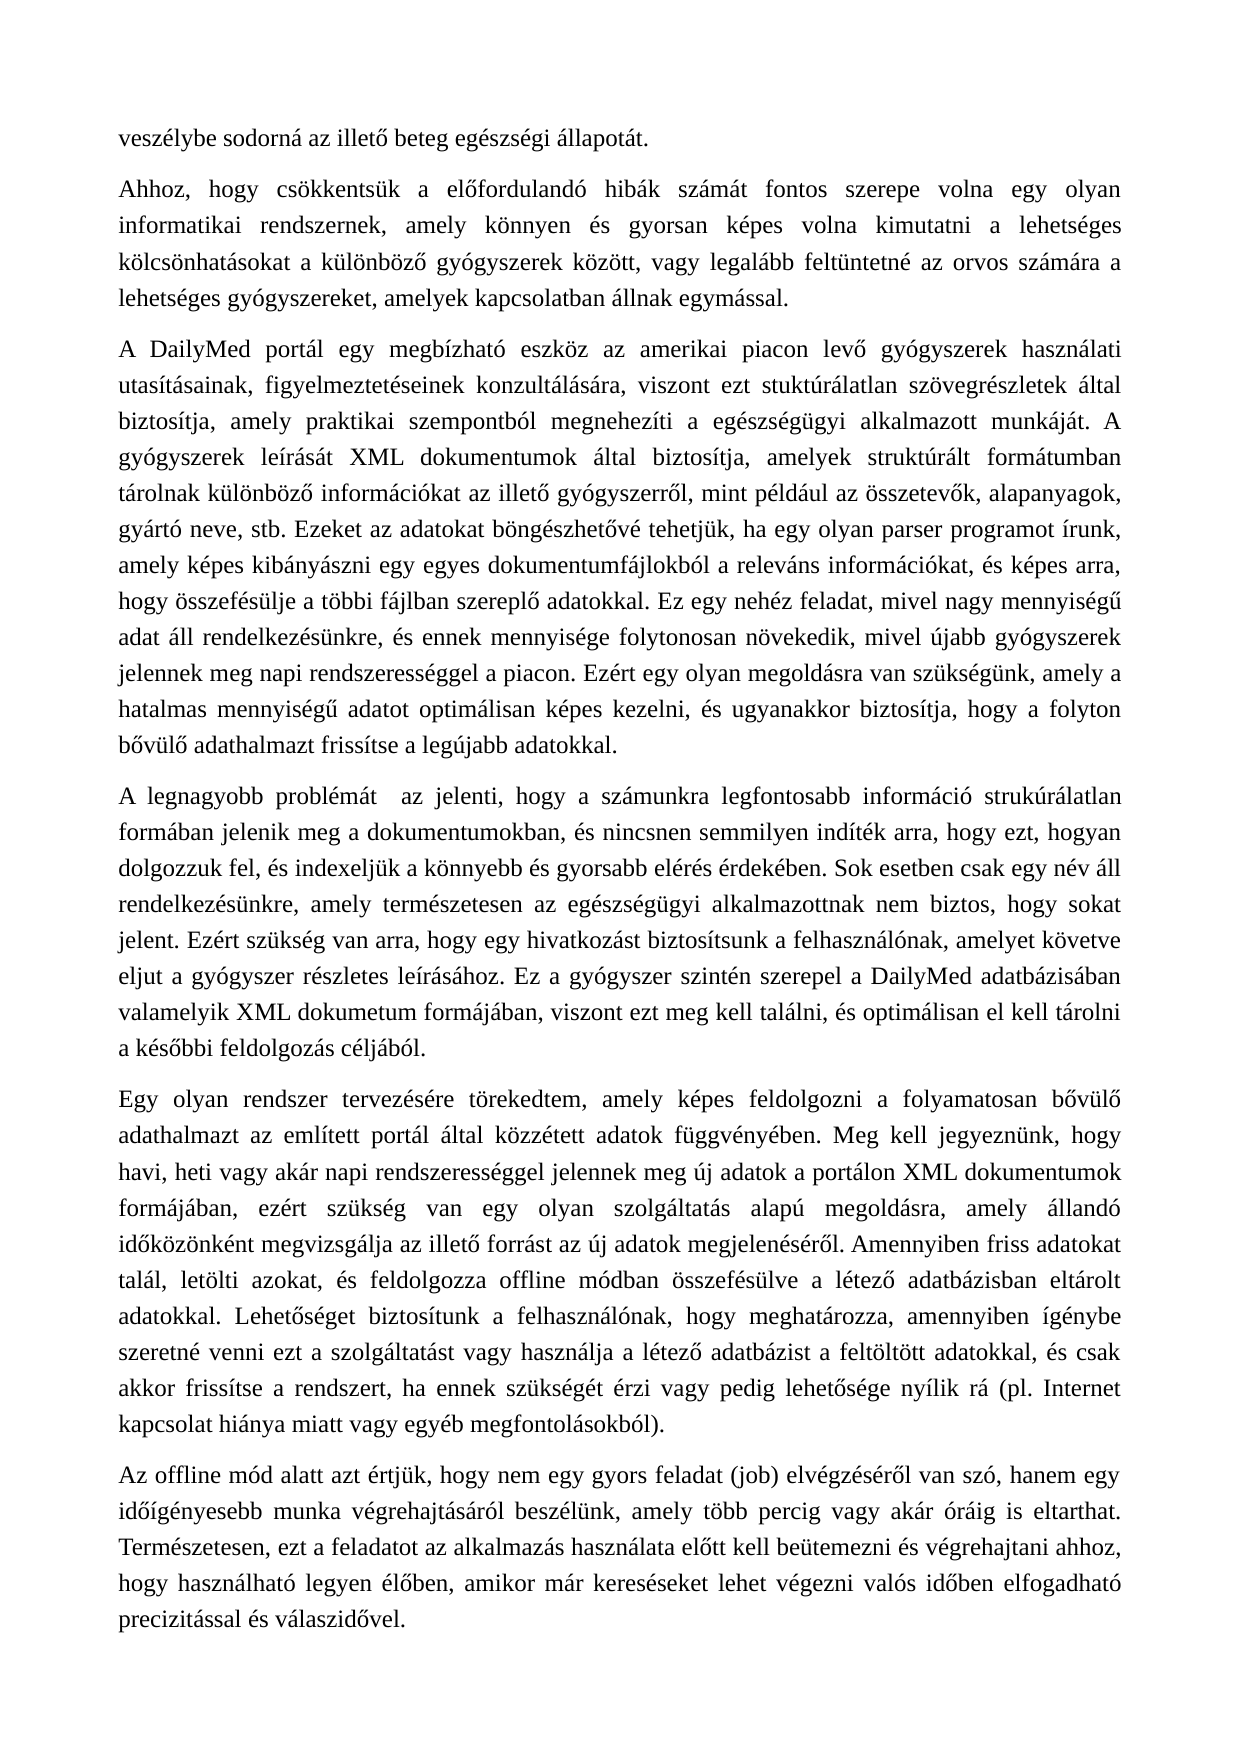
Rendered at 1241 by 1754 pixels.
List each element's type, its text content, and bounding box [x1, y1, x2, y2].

text Ahhoz, hogy csökkentsük a előfordulandó hibák számát fontos szerepe volna egy olyan informatikai rendszernek, amely könnyen és gyorsan képes volna kimutatni a lehetséges kölcsönhatásokat a különböző gyógyszerek között, vagy legalább feltüntetné az orvos számára a lehetséges gyógyszereket, amelyek kapcsolatban állnak egymással. [118, 169, 1122, 313]
text Egy olyan rendszer tervezésére törekedtem, amely képes feldolgozni a folyamatosan bővülő adathalmazt az említett portál által közzétett adatok függvényében. Meg kell jegyeznünk, hogy havi, heti vagy akár napi rendszerességgel jelennek meg új adatok a portálon XML dokumentumok formájában, ezért szükség van egy olyan szolgáltatás alapú megoldásra, amely állandó időközönként megvizsgálja az illető forrást az új adatok megjelenéséről. Amennyiben friss adatokat talál, letölti azokat, és feldolgozza offline módban összefésülve a létező adatbázisban eltárolt adatokkal. Lehetőséget biztosítunk a felhasználónak, hogy meghatározza, amennyiben ígénybe szeretné venni ezt a szolgáltatást vagy használja a létező adatbázist a feltöltött adatokkal, és csak akkor frissítse a rendszert, ha ennek szükségét érzi vagy pedig lehetősége nyílik rá (pl. Internet kapcsolat hiánya miatt vagy egyéb megfontolásokból). [118, 1079, 1122, 1439]
text veszélybe sodorná az illető beteg egészségi állapotát. [118, 118, 1122, 154]
text Az offline mód alatt azt értjük, hogy nem egy gyors feladat (job) elvégzéséről van szó, hanem egy időígényesebb munka végrehajtásáról beszélünk, amely több percig vagy akár óráig is eltarthat. Természetesen, ezt a feladatot az alkalmazás használata előtt kell beütemezni és végrehajtani ahhoz, hogy használható legyen élőben, amikor már kereséseket lehet végezni valós időben elfogadható precizitással és válaszidővel. [118, 1454, 1122, 1635]
text A DailyMed portál egy megbízható eszköz az amerikai piacon levő gyógyszerek használati utasításainak, figyelmeztetéseinek konzultálására, viszont ezt stuktúrálatlan szövegrészletek által biztosítja, amely praktikai szempontból megnehezíti a egészségügyi alkalmazott munkáját. A gyógyszerek leírását XML dokumentumok által biztosítja, amelyek struktúrált formátumban tárolnak különböző információkat az illető gyógyszerről, mint például az összetevők, alapanyagok, gyártó neve, stb. Ezeket az adatokat böngészhetővé tehetjük, ha egy olyan parser programot írunk, amely képes kibányászni egy egyes dokumentumfájlokból a releváns információkat, és képes arra, hogy összefésülje a többi fájlban szereplő adatokkal. Ez egy nehéz feladat, mivel nagy mennyiségű adat áll rendelkezésünkre, és ennek mennyisége folytonosan növekedik, mivel újabb gyógyszerek jelennek meg napi rendszerességgel a piacon. Ezért egy olyan megoldásra van szükségünk, amely a hatalmas mennyiségű adatot optimálisan képes kezelni, és ugyanakkor biztosítja, hogy a folyton bővülő adathalmazt frissítse a legújabb adatokkal. [118, 328, 1122, 761]
text A legnagyobb problémát az jelenti, hogy a számunkra legfontosabb információ strukúrálatlan formában jelenik meg a dokumentumokban, és nincsnen semmilyen indíték arra, hogy ezt, hogyan dolgozzuk fel, és indexeljük a könnyebb és gyorsabb elérés érdekében. Sok esetben csak egy név áll rendelkezésünkre, amely természetesen az egészségügyi alkalmazottnak nem biztos, hogy sokat jelent. Ezért szükség van arra, hogy egy hivatkozást biztosítsunk a felhasználónak, amelyet követve eljut a gyógyszer részletes leírásához. Ez a gyógyszer szintén szerepel a DailyMed adatbázisában valamelyik XML dokumetum formájában, viszont ezt meg kell találni, és optimálisan el kell tárolni a későbbi feldolgozás céljából. [118, 776, 1122, 1064]
